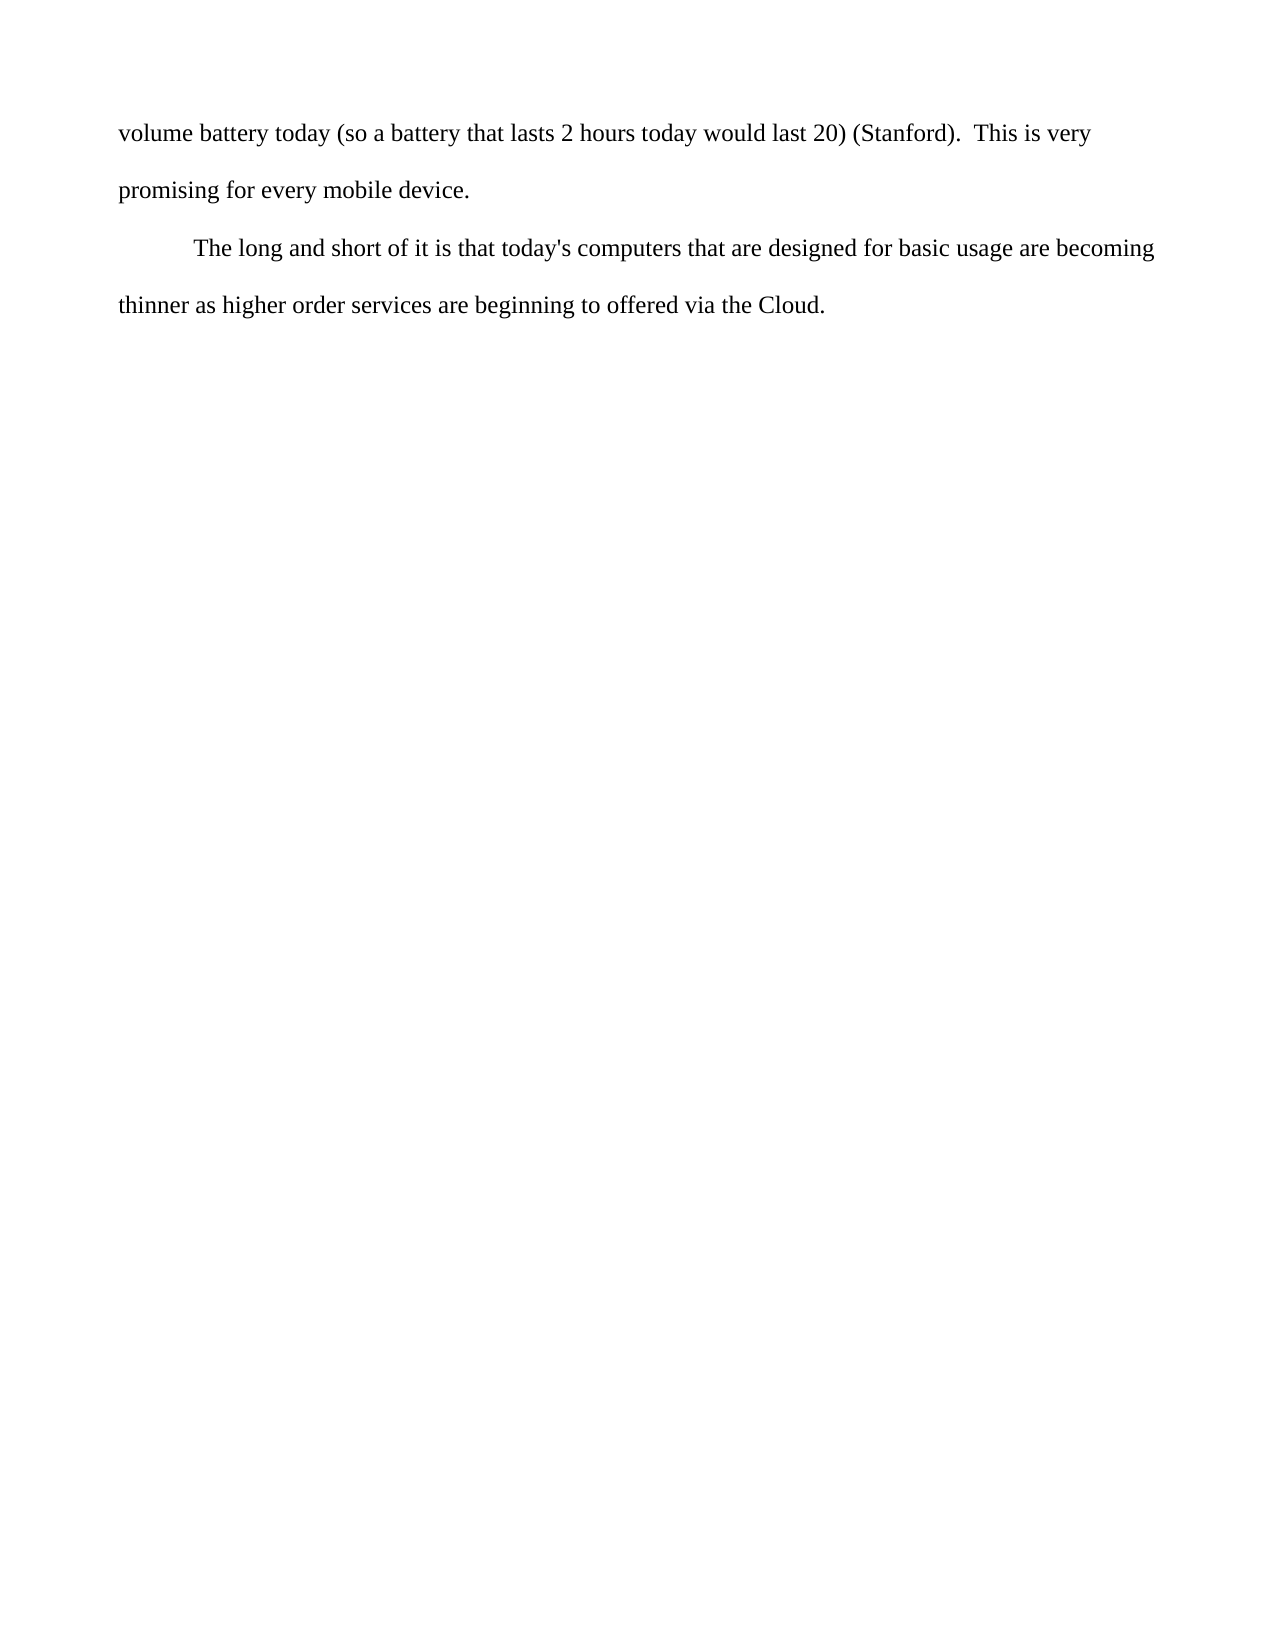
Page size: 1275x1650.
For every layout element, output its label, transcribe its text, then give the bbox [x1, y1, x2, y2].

text volume battery today (so a battery that lasts 2 hours today would last 20) (Stanford). This is very promising for every mobile device. [118, 118, 1157, 204]
text The long and short of it is that today's computers that are designed for basic usage are becoming thinner as higher order services are beginning to offered via the Cloud. [118, 233, 1157, 319]
